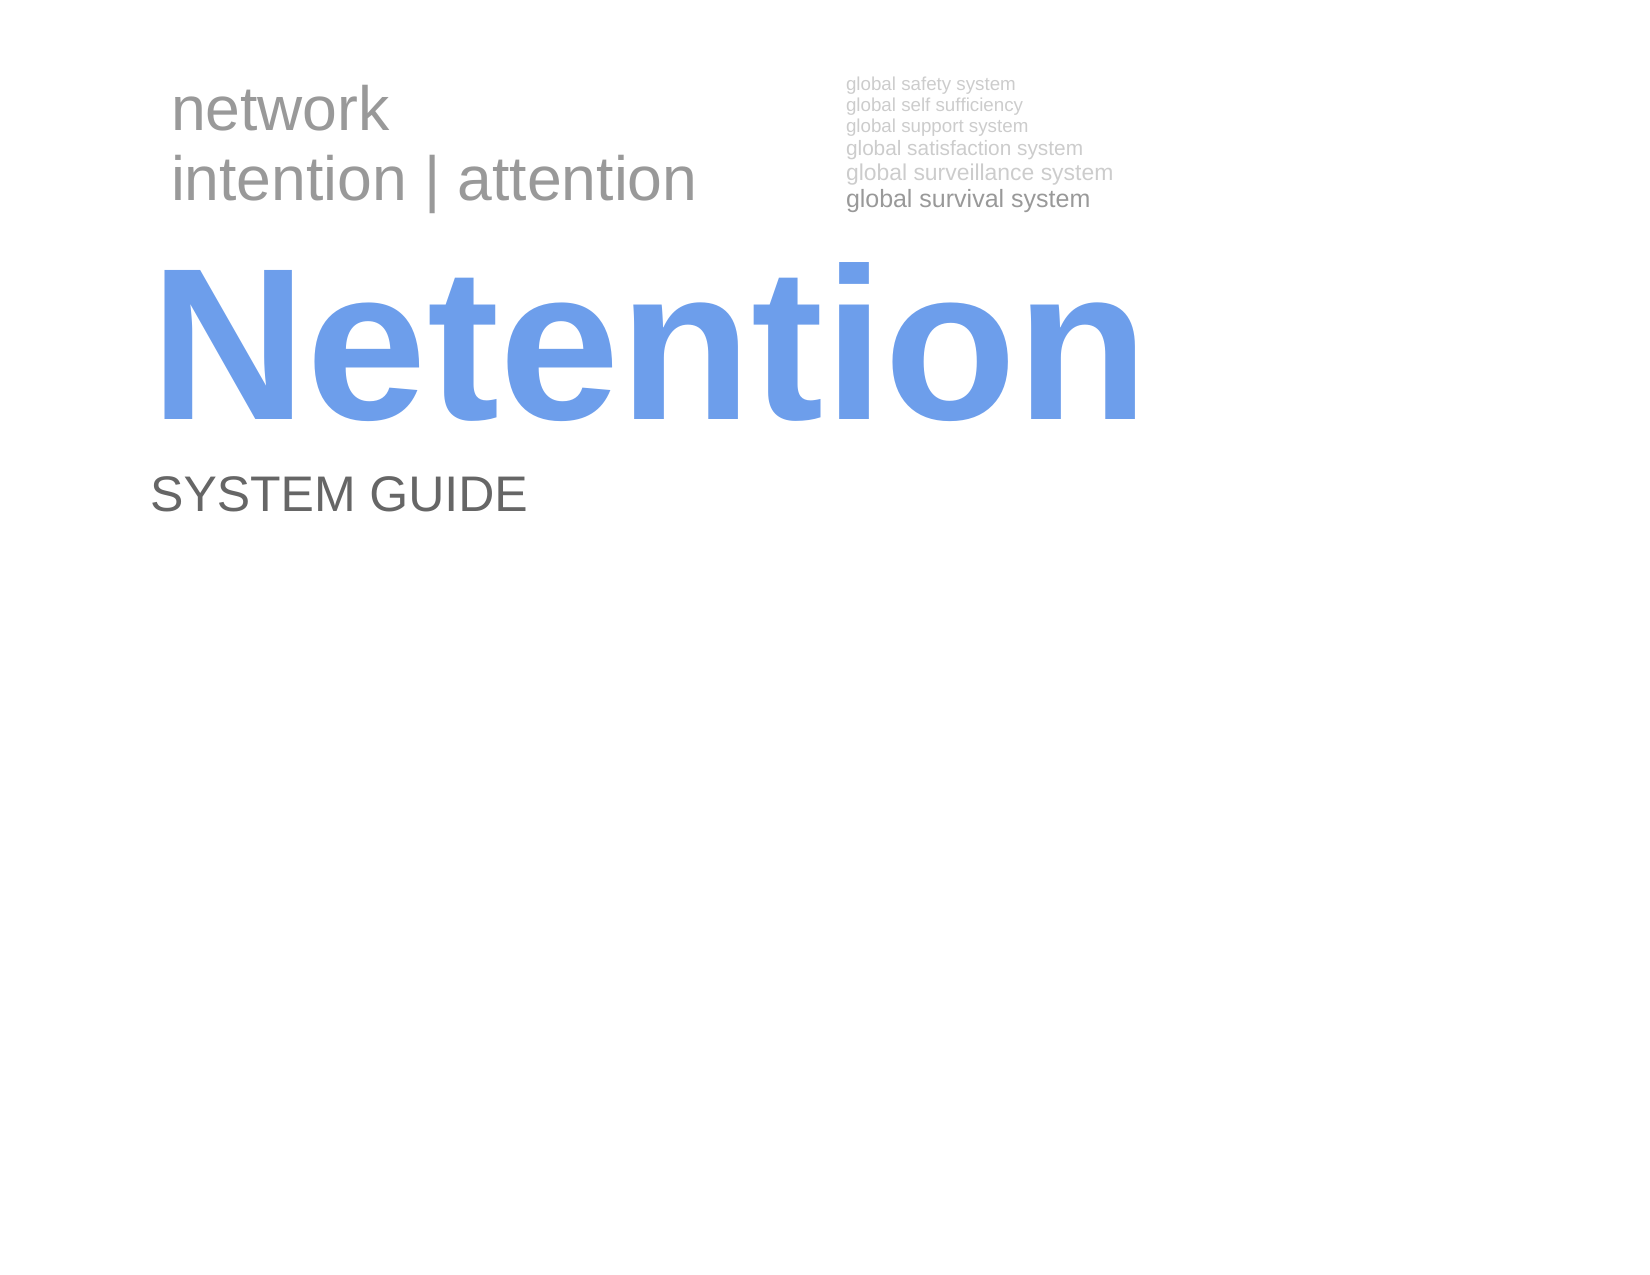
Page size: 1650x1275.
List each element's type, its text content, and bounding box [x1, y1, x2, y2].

text SYSTEM GUIDE [150, 466, 1500, 521]
table_header global safety system global self sufficiency global support system global satisfaction system global surveillance system global survival system [835, 63, 1510, 223]
subtitle Netention [150, 223, 1500, 466]
table_header network intention | attention [160, 63, 835, 223]
